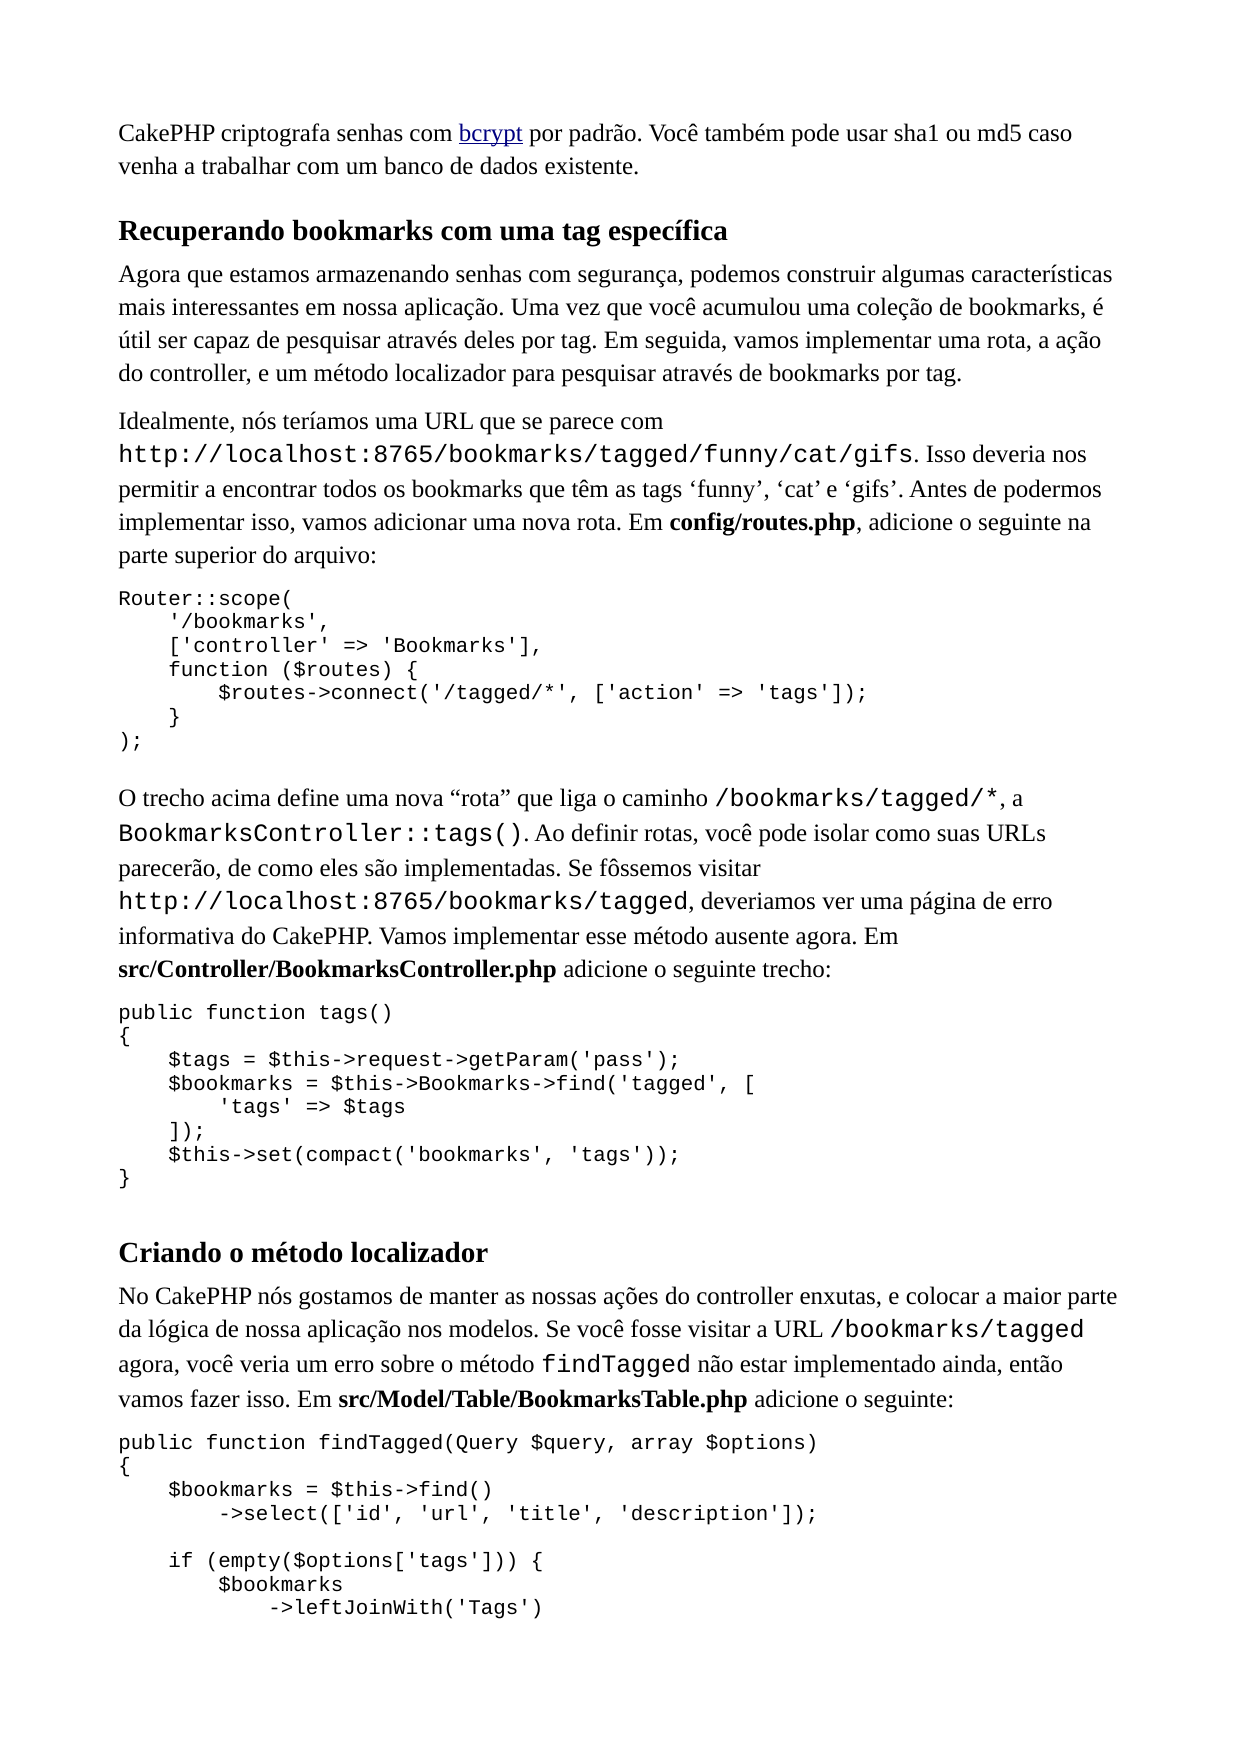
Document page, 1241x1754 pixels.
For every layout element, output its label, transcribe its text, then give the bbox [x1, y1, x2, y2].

text ->select(['id', 'url', 'title', 'description']); [118, 1503, 1122, 1526]
text } [118, 1167, 1122, 1191]
text public function tags() [118, 1002, 1122, 1025]
text Router::scope( [118, 588, 1122, 611]
text $bookmarks = $this->Bookmarks->find('tagged', [ [118, 1073, 1122, 1096]
text } [118, 706, 1122, 730]
text $tags = $this->request->getParam('pass'); [118, 1049, 1122, 1073]
text 'tags' => $tags [118, 1096, 1122, 1120]
text $this->set(compact('bookmarks', 'tags')); [118, 1144, 1122, 1167]
text ->leftJoinWith('Tags') [118, 1597, 1122, 1621]
text O trecho acima define uma nova “rota” que liga o caminho /bookmarks/tagged/*, a BookmarksController::tags(). Ao definir rotas, você pode isolar como suas URLs parecerão, de como eles são implementadas. Se fôssemos visitar http://localhost:8765/bookmarks/tagged, deveriamos ver uma página de erro informativa do CakePHP. Vamos implementar esse método ausente agora. Em src/Controller/BookmarksController.php adicione o seguinte trecho: [118, 783, 1122, 983]
text $routes->connect('/tagged/*', ['action' => 'tags']); [118, 682, 1122, 706]
subtitle Criando o método localizador [118, 1235, 1122, 1268]
text '/bookmarks', [118, 611, 1122, 635]
text $bookmarks [118, 1574, 1122, 1597]
text ]); [118, 1120, 1122, 1144]
subtitle Recuperando bookmarks com uma tag específica [118, 213, 1122, 247]
text { [118, 1025, 1122, 1049]
text $bookmarks = $this->find() [118, 1479, 1122, 1503]
text public function findTagged(Query $query, array $options) [118, 1432, 1122, 1456]
text Agora que estamos armazenando senhas com segurança, podemos construir algumas características mais interessantes em nossa aplicação. Uma vez que você acumulou uma coleção de bookmarks, é útil ser capaz de pesquisar através deles por tag. Em seguida, vamos implementar uma rota, a ação do controller, e um método localizador para pesquisar através de bookmarks por tag. [118, 259, 1122, 387]
text if (empty($options['tags'])) { [118, 1550, 1122, 1574]
text CakePHP criptografa senhas com bcrypt por padrão. Você também pode usar sha1 ou md5 caso venha a trabalhar com um banco de dados existente. [118, 118, 1122, 180]
text No CakePHP nós gostamos de manter as nossas ações do controller enxutas, e colocar a maior parte da lógica de nossa aplicação nos modelos. Se você fosse visitar a URL /bookmarks/tagged agora, você veria um erro sobre o método findTagged não estar implementado ainda, então vamos fazer isso. Em src/Model/Table/BookmarksTable.php adicione o seguinte: [118, 1281, 1122, 1413]
text ['controller' => 'Bookmarks'], [118, 635, 1122, 659]
text { [118, 1456, 1122, 1479]
text ); [118, 730, 1122, 753]
text Idealmente, nós teríamos uma URL que se parece com http://localhost:8765/bookmarks/tagged/funny/cat/gifs. Isso deveria nos permitir a encontrar todos os bookmarks que têm as tags ‘funny’, ‘cat’ e ‘gifs’. Antes de podermos implementar isso, vamos adicionar uma nova rota. Em config/routes.php, adicione o seguinte na parte superior do arquivo: [118, 406, 1122, 569]
text function ($routes) { [118, 659, 1122, 682]
